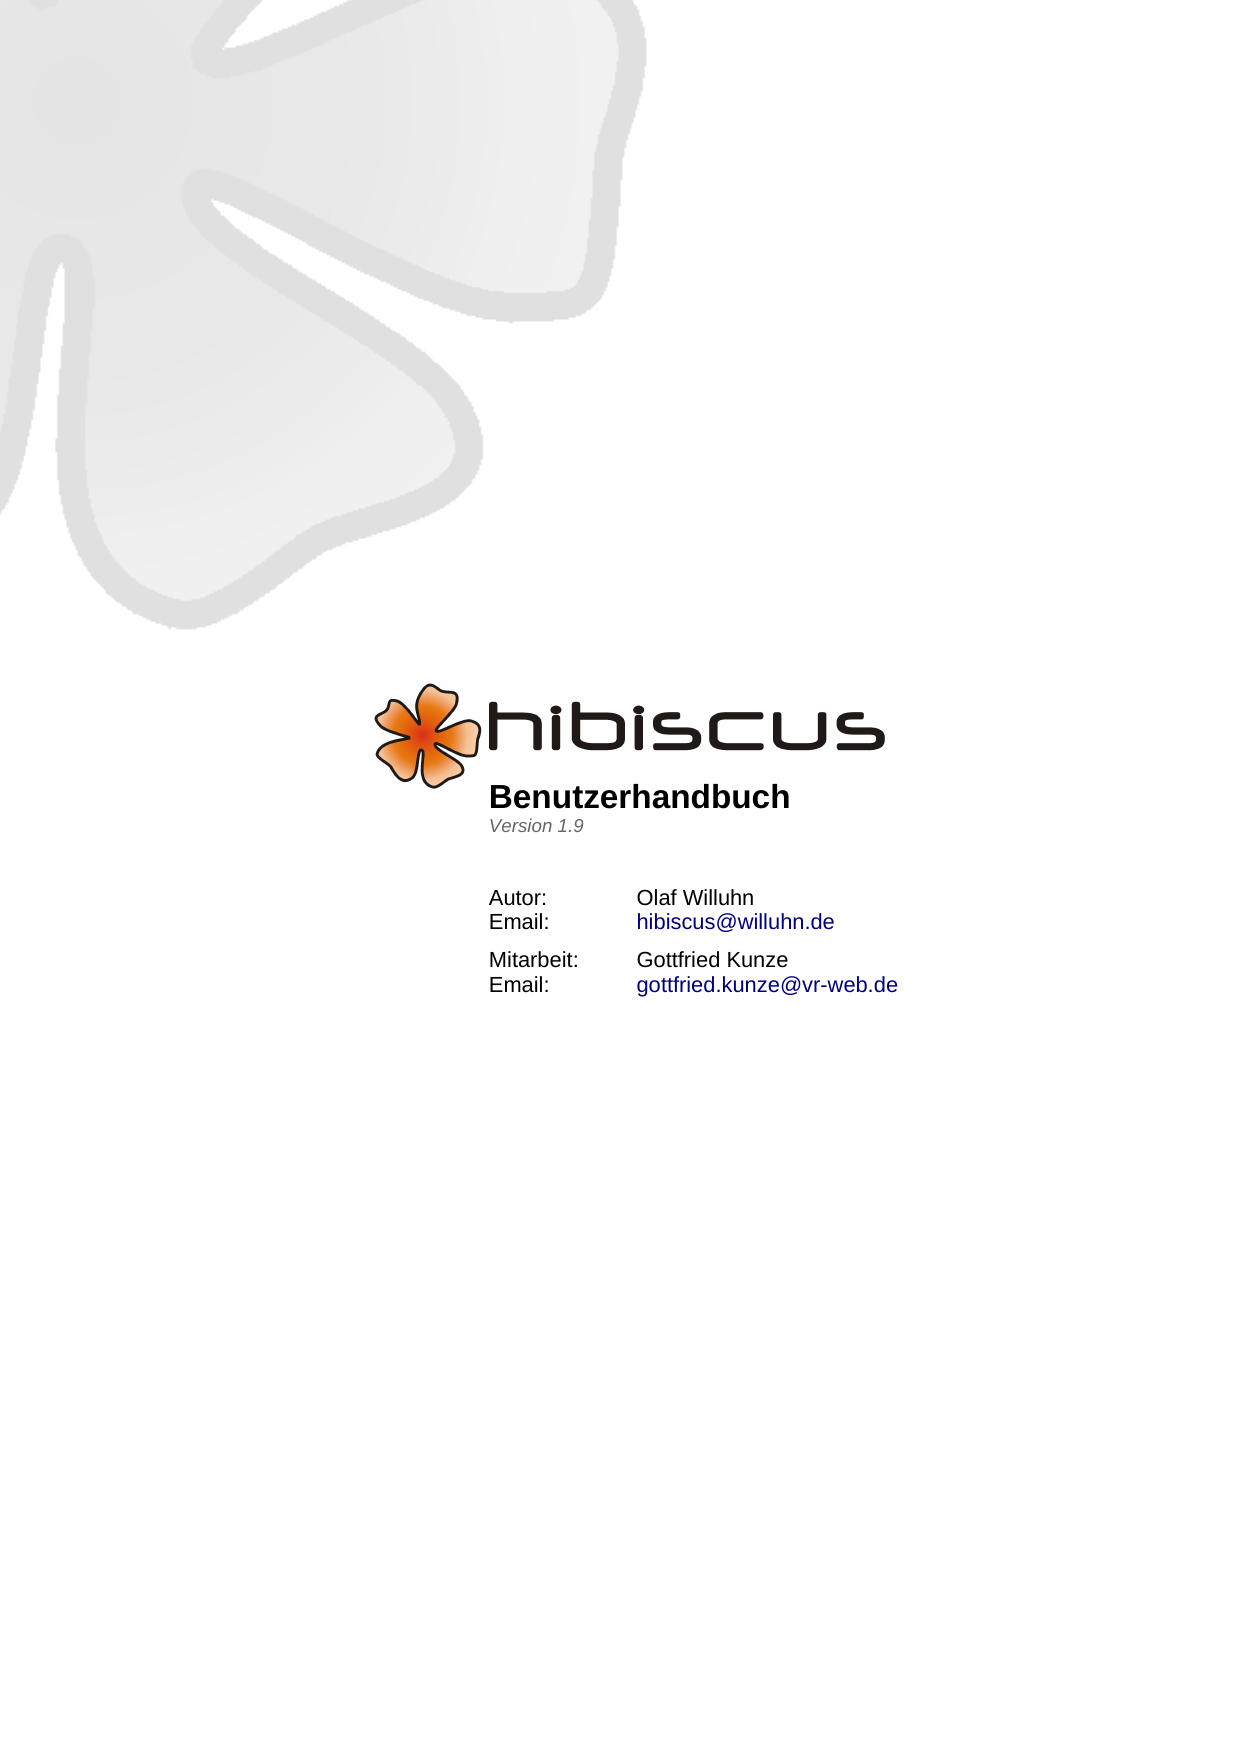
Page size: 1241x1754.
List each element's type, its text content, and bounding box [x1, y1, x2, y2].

text Email: hibiscus@willuhn.de [489, 909, 990, 934]
picture [365, 678, 888, 791]
text Autor: Olaf Willuhn [489, 885, 990, 909]
text Email: gottfried.kunze@vr-web.de [489, 972, 990, 997]
text Mitarbeit: Gottfried Kunze [489, 948, 990, 972]
text Version 1.9 [489, 815, 990, 836]
text Benutzerhandbuch [489, 778, 990, 815]
picture [0, 0, 673, 658]
